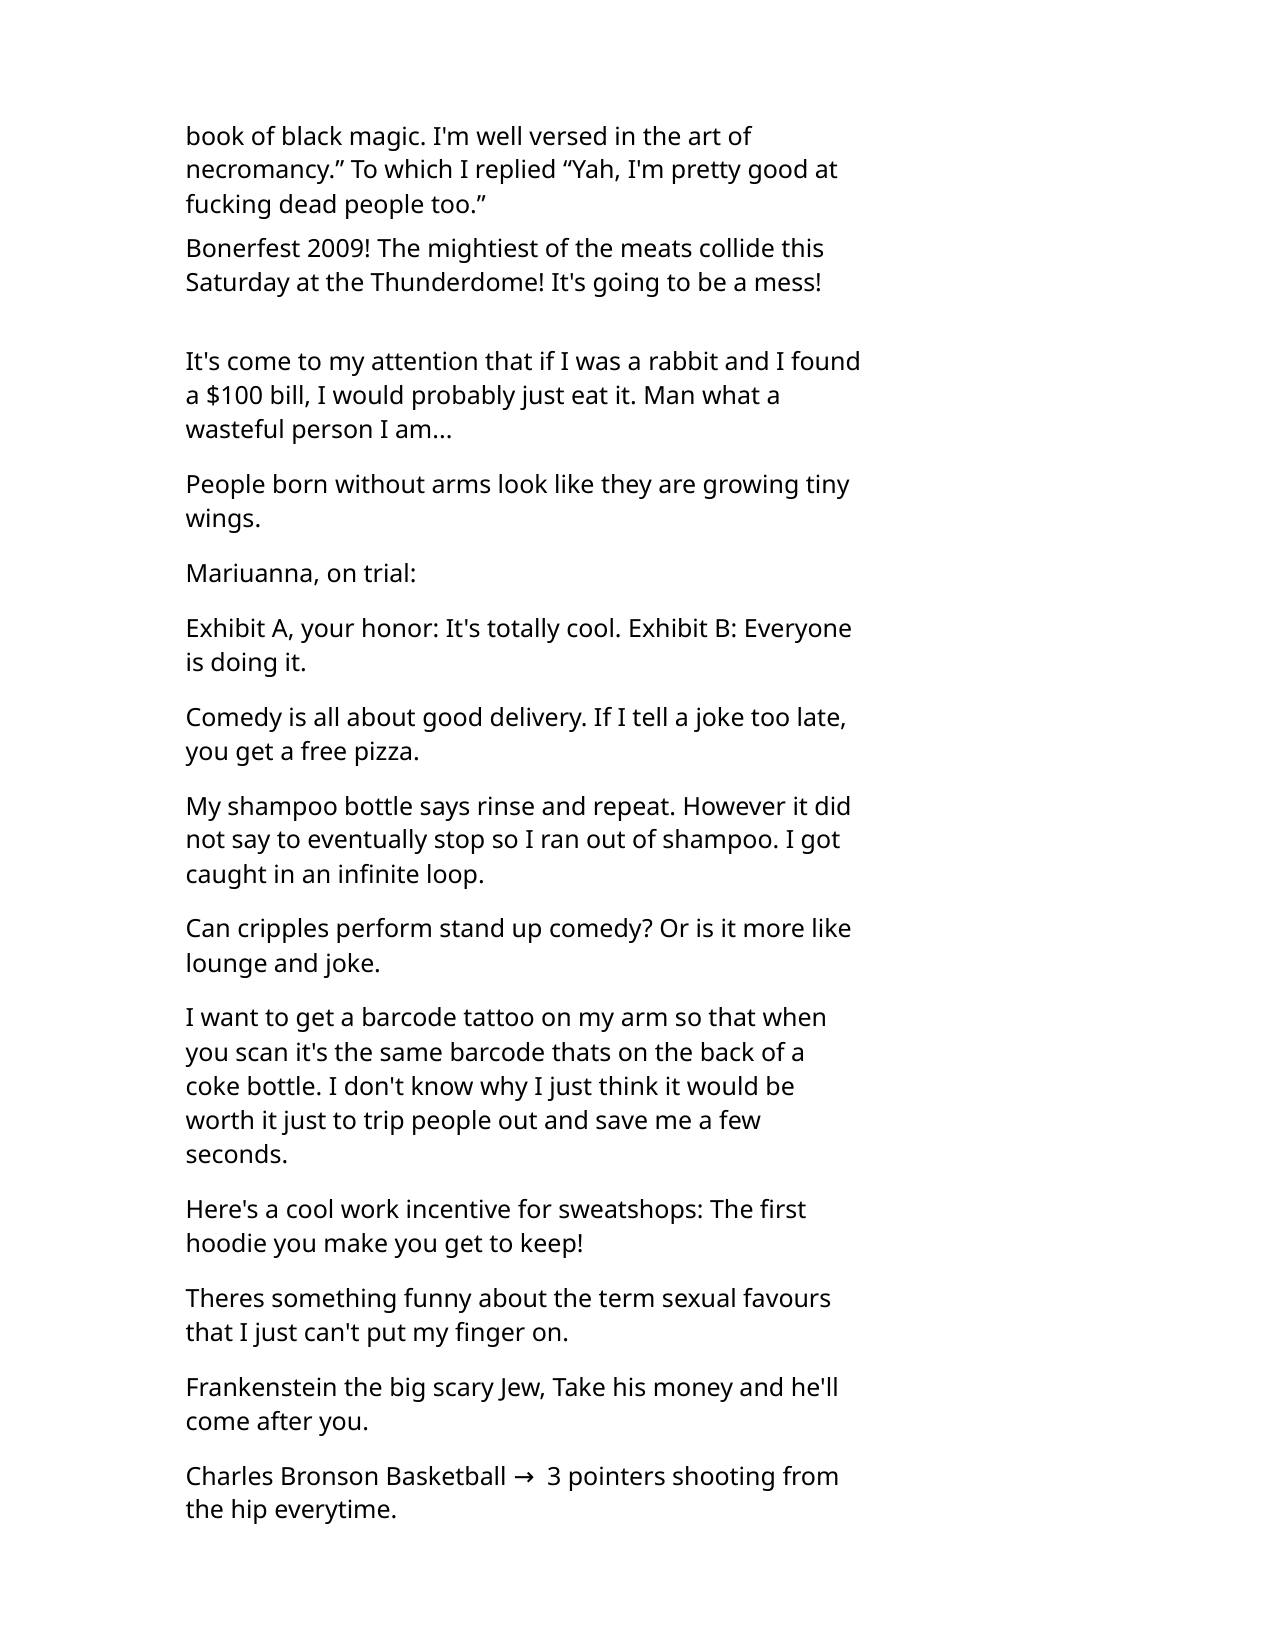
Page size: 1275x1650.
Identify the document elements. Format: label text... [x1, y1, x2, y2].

text Bonerfest 2009! The mightiest of the meats collide this Saturday at the Thunderdome! It's going to be a mess! [185, 231, 863, 299]
text Exhibit A, your honor: It's totally cool. Exhibit B: Everyone is doing it. [185, 610, 863, 678]
text book of black magic. I'm well versed in the art of necromancy.” To which I replied “Yah, I'm pretty good at fucking dead people too.” [185, 118, 863, 220]
text Can cripples perform stand up comedy? Or is it more like lounge and joke. [185, 911, 863, 979]
text My shampoo bottle says rinse and repeat. However it did not say to eventually stop so I ran out of shampoo. I got caught in an infinite loop. [185, 788, 863, 890]
text Mariuanna, on trial: [185, 555, 863, 589]
text Theres something funny about the term sexual favours that I just can't put my finger on. [185, 1280, 863, 1348]
text Frankenstein the big scary Jew, Take his money and he'll come after you. [185, 1369, 863, 1437]
text Comedy is all about good delivery. If I tell a joke too late, you get a free pizza. [185, 699, 863, 767]
text Here's a cool work incentive for sweatshops: The first hoodie you make you get to keep! [185, 1191, 863, 1259]
text It's come to my attention that if I was a rabbit and I found a $100 bill, I would probably just eat it. Man what a wasteful person I am... [185, 343, 863, 446]
text Charles Bronson Basketball → 3 pointers shooting from the hip everytime. [185, 1458, 863, 1526]
text People born without arms look like they are growing tiny wings. [185, 466, 863, 534]
text I want to get a barcode tattoo on my arm so that when you scan it's the same barcode thats on the back of a coke bottle. I don't know why I just think it would be worth it just to trip people out and save me a few seconds. [185, 1000, 863, 1170]
